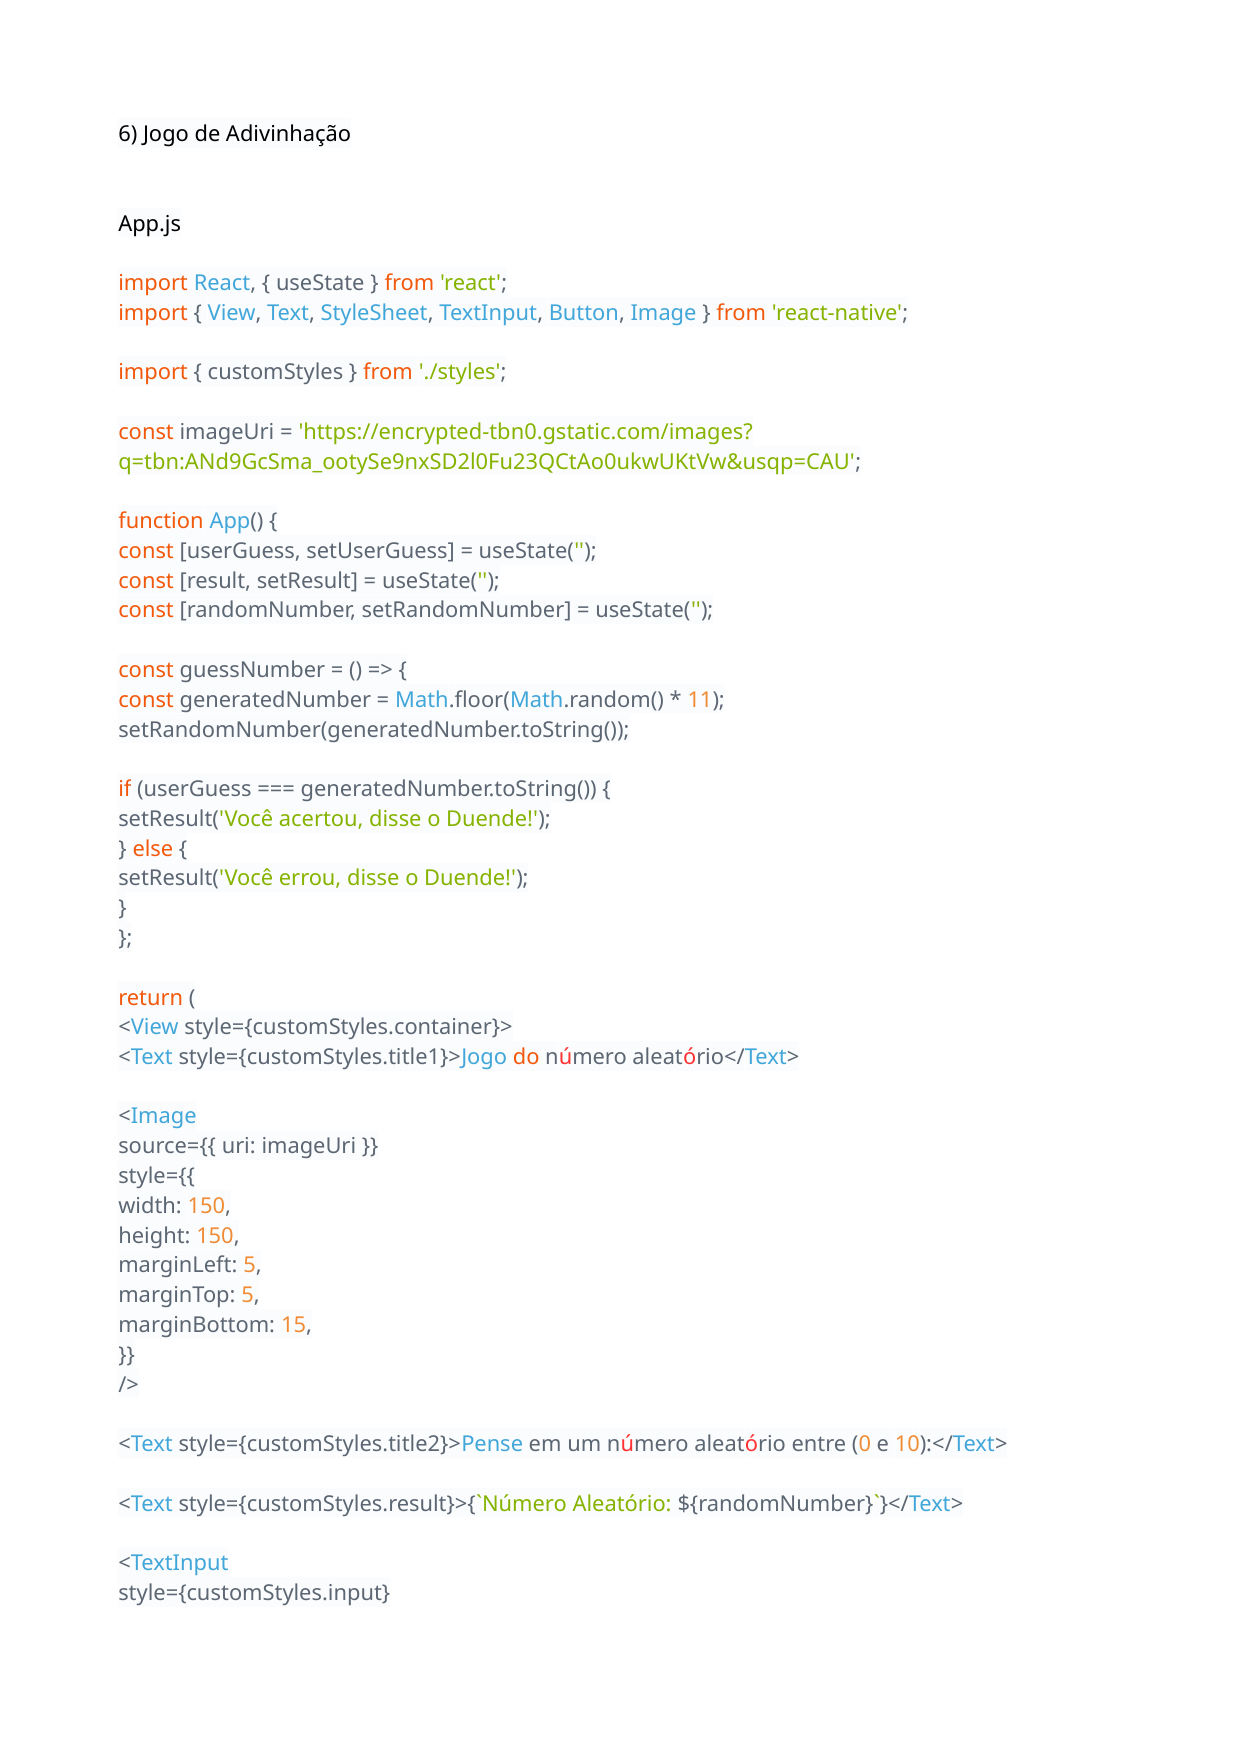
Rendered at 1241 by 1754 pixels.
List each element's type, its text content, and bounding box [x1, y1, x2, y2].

text const generatedNumber = Math.floor(Math.random() * 11); [118, 684, 1122, 713]
text import { View, Text, StyleSheet, TextInput, Button, Image } from 'react-native'; [118, 297, 1122, 327]
text function App() { [118, 505, 1122, 535]
text <TextInput [118, 1547, 1122, 1577]
text <Text style={customStyles.title2}>Pense em um número aleatório entre (0 e 10):</Text> [118, 1428, 1122, 1458]
text marginBottom: 15, [118, 1309, 1122, 1339]
text } else { [118, 833, 1122, 862]
text const imageUri = 'https://encrypted-tbn0.gstatic.com/images?q=tbn:ANd9GcSma_ootySe9nxSD2l0Fu23QCtAo0ukwUKtVw&usqp=CAU'; [118, 416, 1122, 475]
text width: 150, [118, 1190, 1122, 1220]
text source={{ uri: imageUri }} [118, 1130, 1122, 1160]
text setRandomNumber(generatedNumber.toString()); [118, 713, 1122, 743]
text <Text style={customStyles.result}>{`Número Aleatório: ${randomNumber}`}</Text> [118, 1488, 1122, 1517]
text setResult('Você acertou, disse o Duende!'); [118, 803, 1122, 833]
text setResult('Você errou, disse o Duende!'); [118, 862, 1122, 892]
text style={customStyles.input} [118, 1577, 1122, 1607]
text <Text style={customStyles.title1}>Jogo do número aleatório</Text> [118, 1041, 1122, 1071]
text 6) Jogo de Adivinhação [118, 118, 1122, 148]
text /> [118, 1369, 1122, 1398]
text const [result, setResult] = useState(''); [118, 565, 1122, 594]
text return ( [118, 981, 1122, 1011]
text const [randomNumber, setRandomNumber] = useState(''); [118, 594, 1122, 624]
text } [118, 892, 1122, 922]
text if (userGuess === generatedNumber.toString()) { [118, 773, 1122, 803]
text const guessNumber = () => { [118, 654, 1122, 684]
text }; [118, 922, 1122, 952]
text <Image [118, 1101, 1122, 1130]
text marginTop: 5, [118, 1279, 1122, 1309]
text marginLeft: 5, [118, 1249, 1122, 1279]
text const [userGuess, setUserGuess] = useState(''); [118, 535, 1122, 565]
text height: 150, [118, 1220, 1122, 1249]
text import { customStyles } from './styles'; [118, 356, 1122, 386]
text import React, { useState } from 'react'; [118, 267, 1122, 297]
text }} [118, 1339, 1122, 1369]
text style={{ [118, 1160, 1122, 1190]
text <View style={customStyles.container}> [118, 1011, 1122, 1041]
text App.js [118, 207, 1122, 237]
